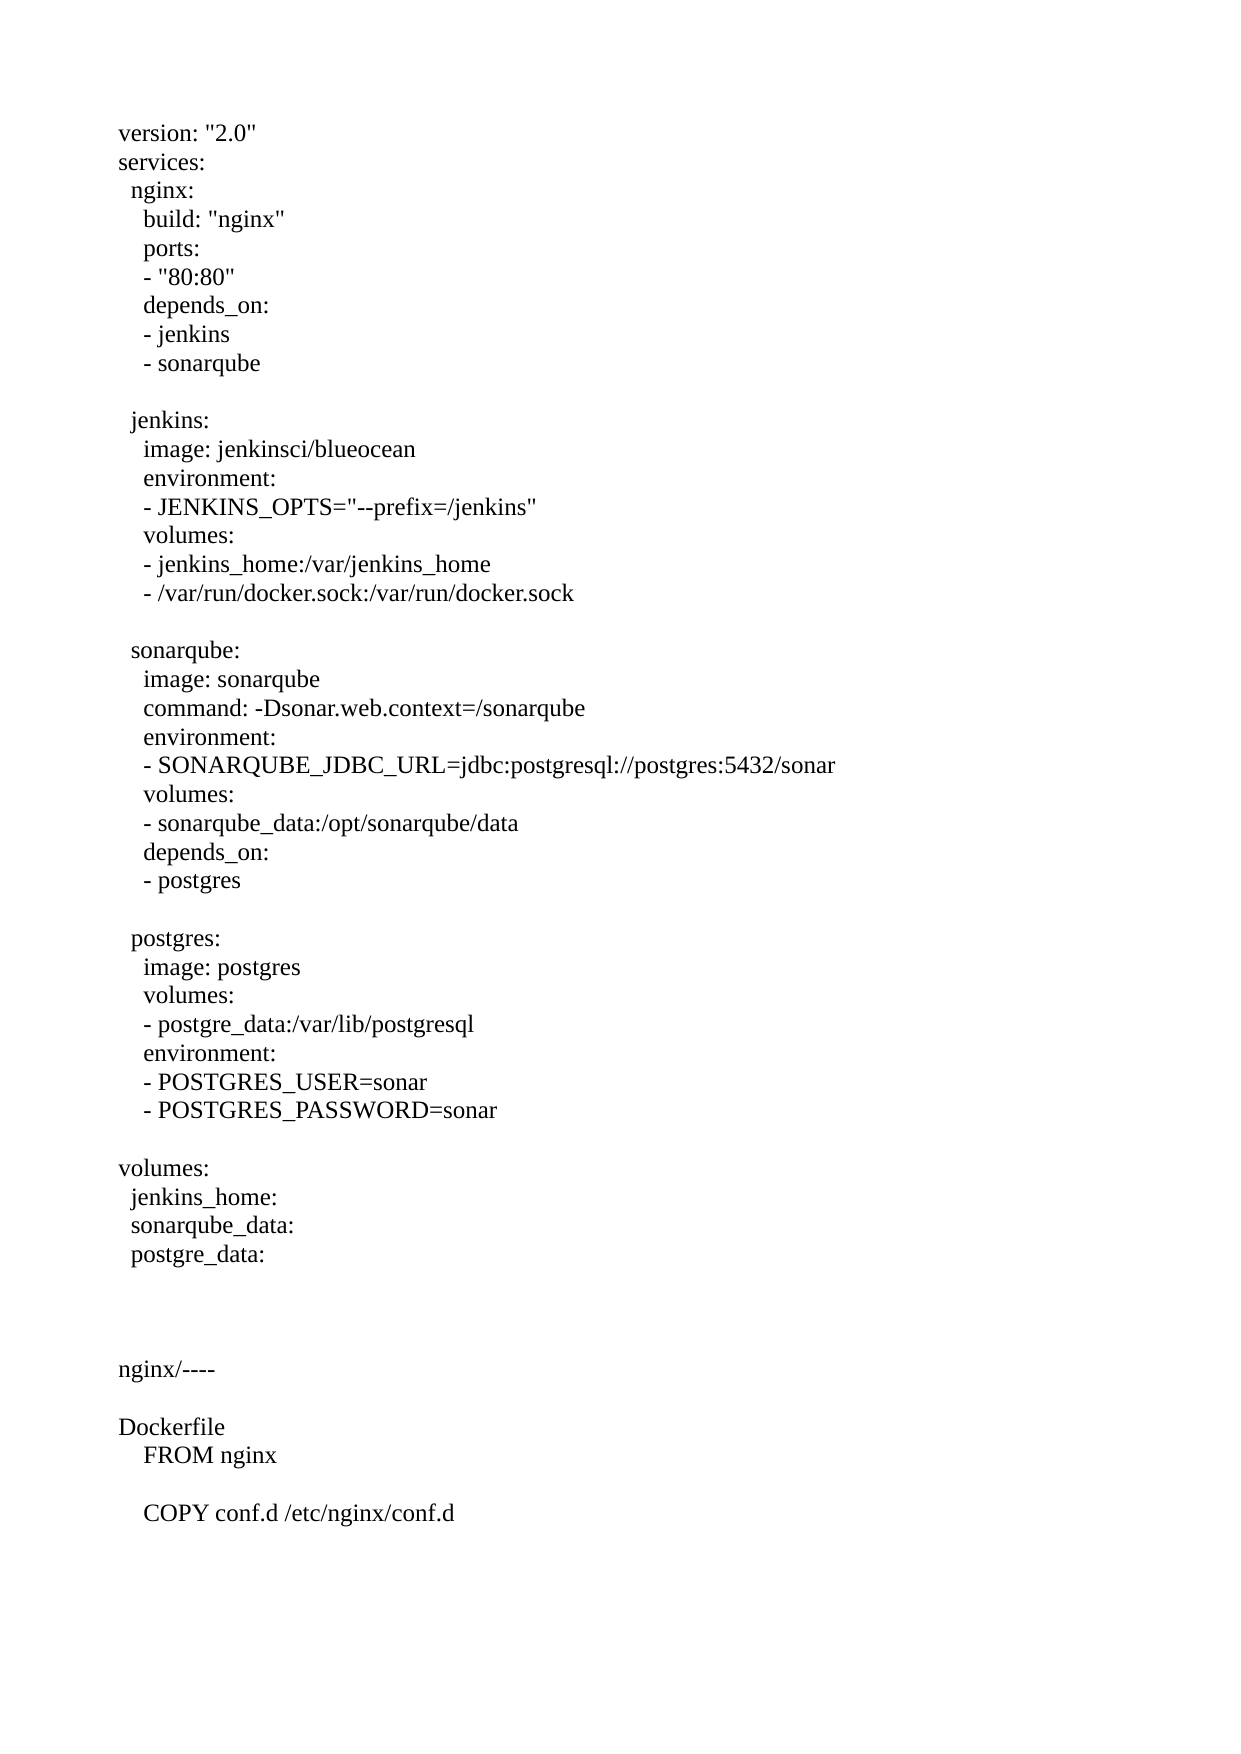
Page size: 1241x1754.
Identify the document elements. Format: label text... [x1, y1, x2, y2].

text nginx/---- [118, 1354, 1122, 1383]
text environment: [118, 1038, 1122, 1067]
text Dockerfile [118, 1412, 1122, 1441]
text jenkins_home: [118, 1182, 1122, 1211]
text - sonarqube_data:/opt/sonarqube/data [118, 808, 1122, 837]
text services: [118, 147, 1122, 176]
text - POSTGRES_USER=sonar [118, 1067, 1122, 1096]
text volumes: [118, 1153, 1122, 1182]
text image: sonarqube [118, 664, 1122, 693]
text image: jenkinsci/blueocean [118, 434, 1122, 463]
text depends_on: [118, 291, 1122, 319]
text - jenkins_home:/var/jenkins_home [118, 549, 1122, 578]
text - SONARQUBE_JDBC_URL=jdbc:postgresql://postgres:5432/sonar [118, 751, 1122, 779]
text jenkins: [118, 406, 1122, 434]
text volumes: [118, 981, 1122, 1009]
text - "80:80" [118, 262, 1122, 291]
text volumes: [118, 779, 1122, 808]
text - sonarqube [118, 348, 1122, 377]
text postgres: [118, 923, 1122, 952]
text COPY conf.d /etc/nginx/conf.d [118, 1498, 1122, 1527]
text - jenkins [118, 319, 1122, 348]
text build: "nginx" [118, 204, 1122, 233]
text ports: [118, 233, 1122, 262]
text sonarqube: [118, 636, 1122, 664]
text - JENKINS_OPTS="--prefix=/jenkins" [118, 492, 1122, 521]
text postgre_data: [118, 1239, 1122, 1268]
text - postgres [118, 866, 1122, 894]
text environment: [118, 722, 1122, 751]
text FROM nginx [118, 1441, 1122, 1469]
text version: "2.0" [118, 118, 1122, 147]
text image: postgres [118, 952, 1122, 981]
text - /var/run/docker.sock:/var/run/docker.sock [118, 578, 1122, 607]
text - postgre_data:/var/lib/postgresql [118, 1009, 1122, 1038]
text - POSTGRES_PASSWORD=sonar [118, 1096, 1122, 1124]
text environment: [118, 463, 1122, 492]
text depends_on: [118, 837, 1122, 866]
text nginx: [118, 176, 1122, 204]
text sonarqube_data: [118, 1211, 1122, 1239]
text volumes: [118, 521, 1122, 549]
text command: -Dsonar.web.context=/sonarqube [118, 693, 1122, 722]
